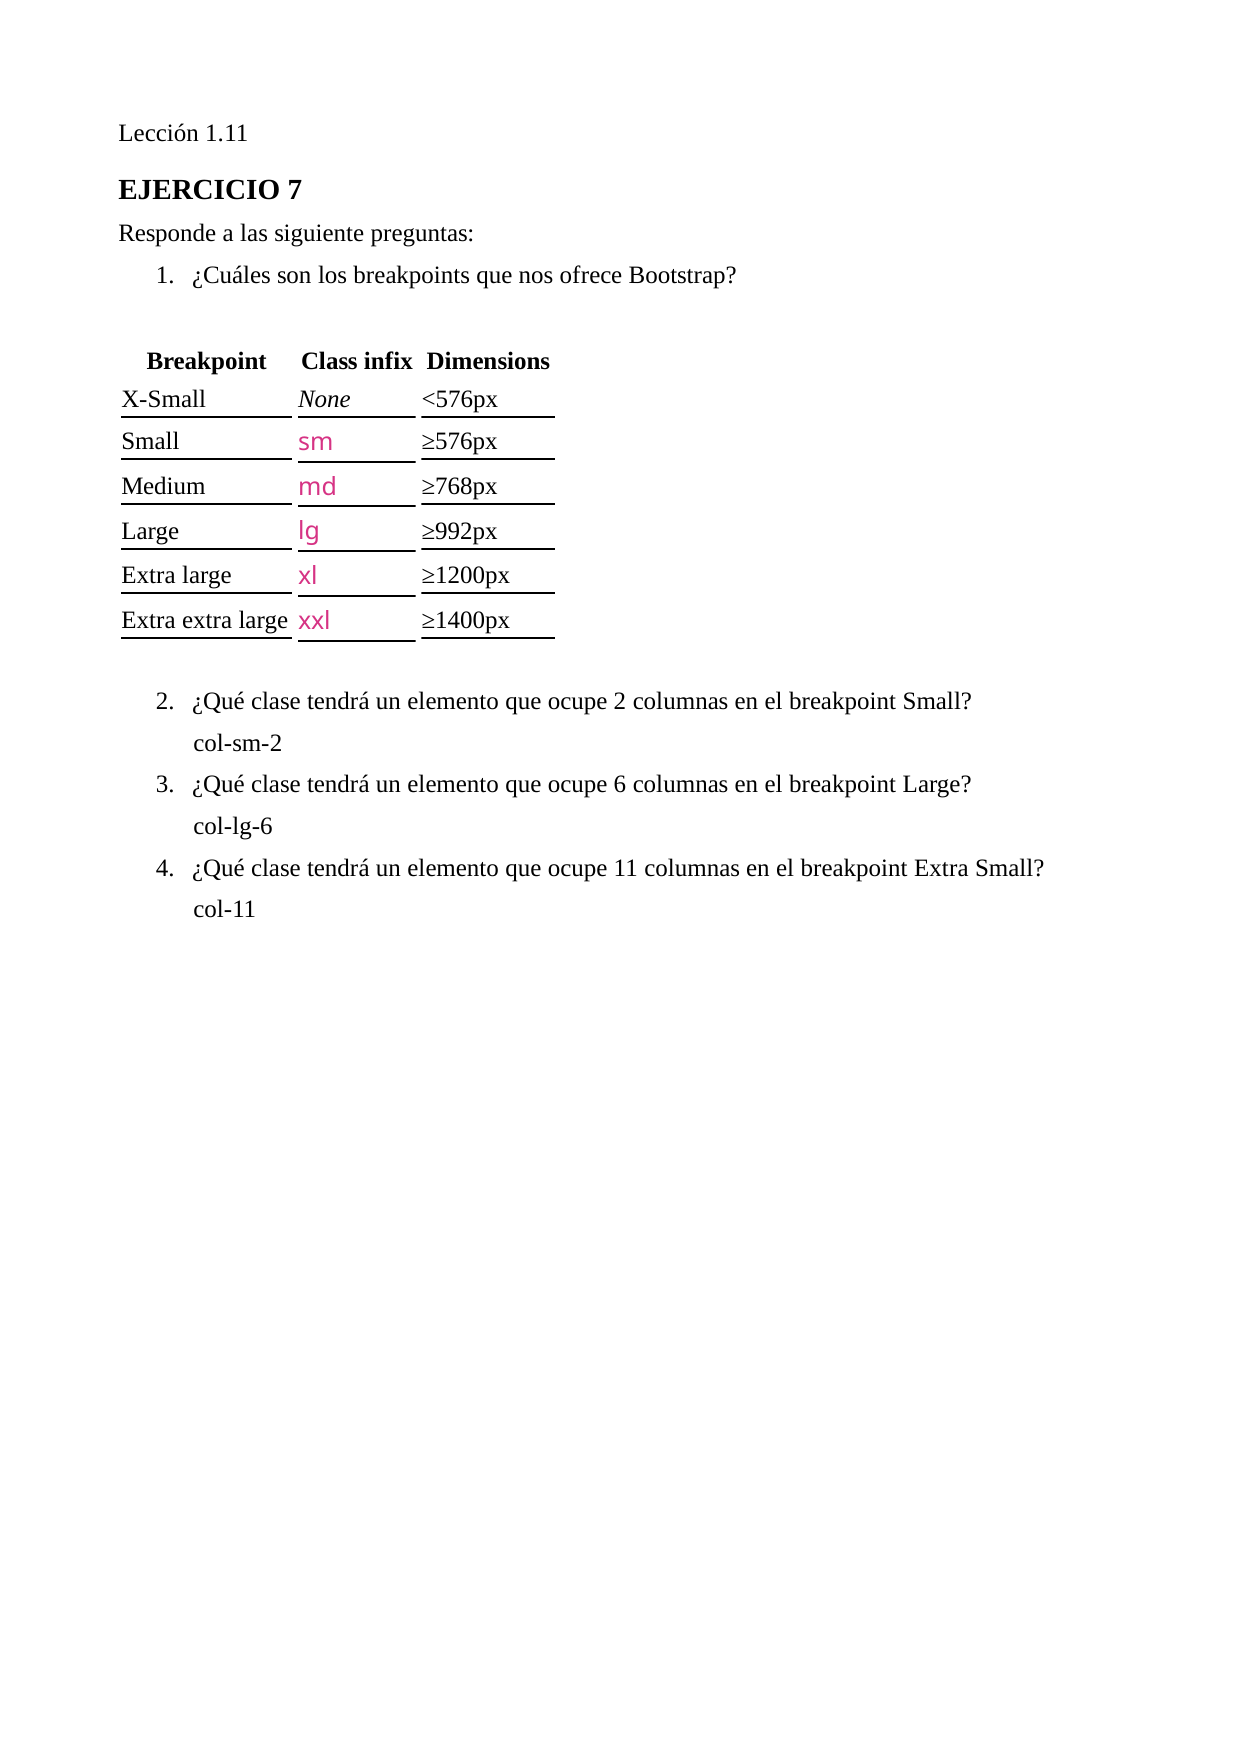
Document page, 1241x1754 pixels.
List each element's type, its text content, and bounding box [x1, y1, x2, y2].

table_cell ≥992px [419, 510, 558, 555]
table_cell ≥768px [419, 466, 558, 510]
table_cell lg [295, 510, 418, 555]
table_cell Extra extra large [118, 600, 295, 645]
table_cell Small [118, 421, 295, 466]
text Responde a las siguiente preguntas: [118, 218, 1122, 247]
table_cell Large [118, 510, 295, 555]
table_cell md [295, 466, 418, 510]
list ¿Qué clase tendrá un elemento que ocupe 6 columnas en el breakpoint Large? [156, 769, 1122, 798]
list ¿Cuáles son los breakpoints que nos ofrece Bootstrap? [156, 260, 1122, 289]
table_cell X-Small [118, 381, 295, 421]
table_cell sm [295, 421, 418, 466]
table_cell ≥576px [419, 421, 558, 466]
list ¿Qué clase tendrá un elemento que ocupe 2 columnas en el breakpoint Small? [156, 686, 1122, 715]
table_cell ≥1400px [419, 600, 558, 645]
list col-sm-2 [156, 728, 1122, 757]
list col-11 [156, 894, 1122, 923]
subtitle EJERCICIO 7 [118, 172, 1122, 206]
table_cell Medium [118, 466, 295, 510]
table_header Breakpoint [118, 343, 295, 381]
table_cell xl [295, 555, 418, 600]
table_header Dimensions [419, 343, 558, 381]
list ¿Qué clase tendrá un elemento que ocupe 11 columnas en el breakpoint Extra Small? [156, 852, 1122, 882]
table_cell Extra large [118, 555, 295, 600]
table_header Class infix [295, 343, 418, 381]
text Lección 1.11 [118, 118, 1122, 147]
list col-lg-6 [156, 811, 1122, 840]
table_cell ≥1200px [419, 555, 558, 600]
table_cell None [295, 381, 418, 421]
table_cell xxl [295, 600, 418, 645]
table_cell <576px [419, 381, 558, 421]
